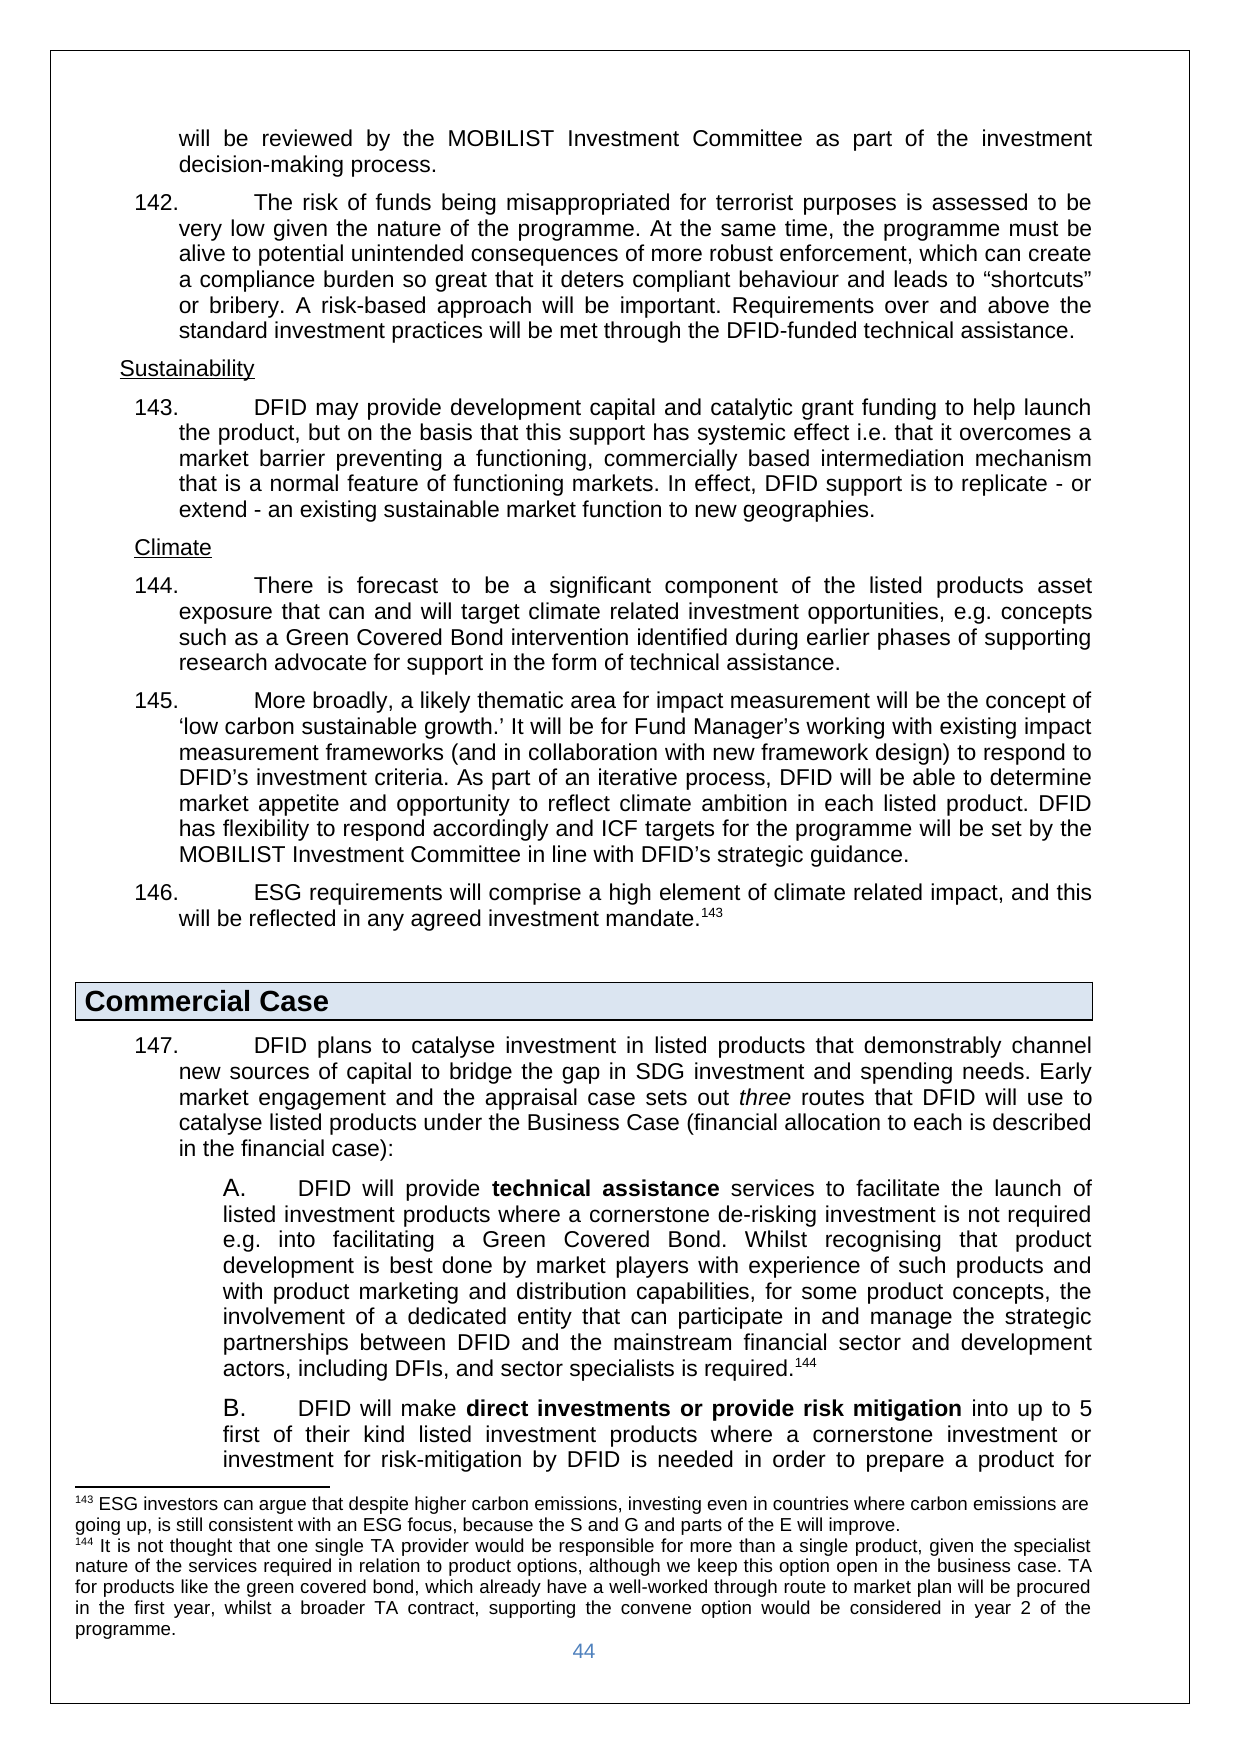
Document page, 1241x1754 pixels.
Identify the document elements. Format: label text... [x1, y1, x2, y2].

list DFID will make direct investments or provide risk mitigation into up to 5 first of their kind listed investment products where a cornerstone investment or investment for risk-mitigation by DFID is needed in order to prepare a product for [223, 1393, 1093, 1473]
list More broadly, a likely thematic area for impact measurement will be the concept of ‘low carbon sustainable growth.’ It will be for Fund Manager’s working with existing impact measurement frameworks (and in collaboration with new framework design) to respond to DFID’s investment criteria. As part of an iterative process, DFID will be able to determine market appetite and opportunity to reflect climate ambition in each listed product. DFID has flexibility to respond accordingly and ICF targets for the programme will be set by the MOBILIST Investment Committee in line with DFID’s strategic guidance. [134, 688, 1093, 867]
list There is forecast to be a significant component of the listed products asset exposure that can and will target climate related investment opportunities, e.g. concepts such as a Green Covered Bond intervention identified during earlier phases of supporting research advocate for support in the form of technical assistance. [134, 573, 1093, 675]
subtitle Commercial Case [76, 983, 1092, 1019]
list ESG requirements will comprise a high element of climate related impact, and this will be reflected in any agreed investment mandate. [134, 880, 1093, 931]
list DFID will provide technical assistance services to facilitate the launch of listed investment products where a cornerstone de-risking investment is not required e.g. into facilitating a Green Covered Bond. Whilst recognising that product development is best done by market players with experience of such products and with product marketing and distribution capabilities, for some product concepts, the involvement of a dedicated entity that can participate in and manage the strategic partnerships between DFID and the mainstream financial sector and development actors, including DFIs, and sector specialists is required. [223, 1174, 1093, 1381]
text Climate [75, 535, 1093, 560]
text Sustainability [119, 356, 1093, 382]
list ESG investors can argue that despite higher carbon emissions, investing even in countries where carbon emissions are going up, is still consistent with an ESG focus, because the S and G and parts of the E will improve. [75, 1493, 1093, 1535]
list The risk of funds being misappropriated for terrorist purposes is assessed to be very low given the nature of the programme. At the same time, the programme must be alive to potential unintended consequences of more robust enforcement, which can create a compliance burden so great that it deters compliant behaviour and leads to “shortcuts” or bribery. A risk-based approach will be important. Requirements over and above the standard investment practices will be met through the DFID-funded technical assistance. [134, 190, 1093, 343]
list DFID plans to catalyse investment in listed products that demonstrably channel new sources of capital to bridge the gap in SDG investment and spending needs. Early market engagement and the appraisal case sets out three routes that DFID will use to catalyse listed products under the Business Case (financial allocation to each is described in the financial case): [134, 1033, 1093, 1161]
list DFID may provide development capital and catalytic grant funding to help launch the product, but on the basis that this support has systemic effect i.e. that it overcomes a market barrier preventing a functioning, commercially based intermediation mechanism that is a normal feature of functioning markets. In effect, DFID support is to replicate - or extend - an existing sustainable market function to new geographies. [134, 394, 1093, 522]
list will be reviewed by the MOBILIST Investment Committee as part of the investment decision-making process. [134, 126, 1093, 177]
list It is not thought that one single TA provider would be responsible for more than a single product, given the specialist nature of the services required in relation to product options, although we keep this option open in the business case. TA for products like the green covered bond, which already have a well-worked through route to market plan will be procured in the first year, whilst a broader TA contract, supporting the convene option would be considered in year 2 of the programme. [75, 1535, 1093, 1640]
